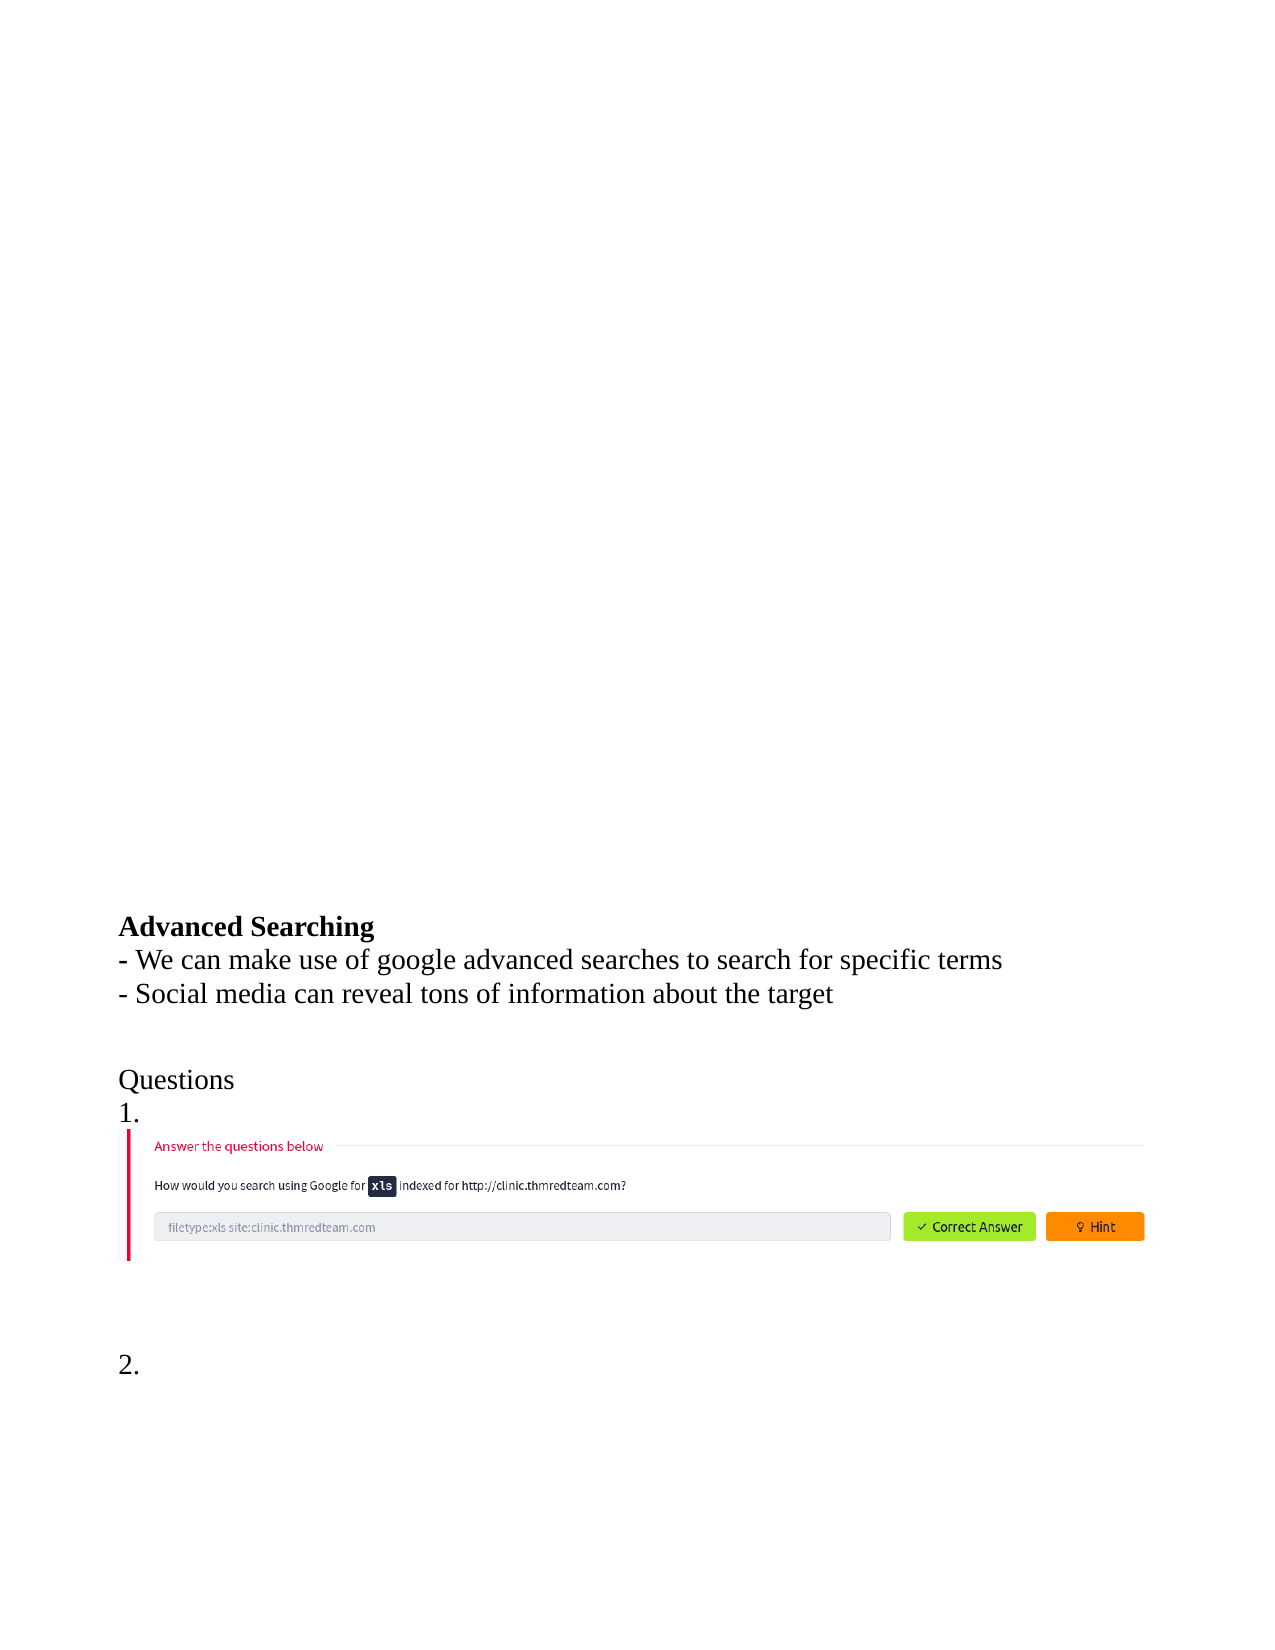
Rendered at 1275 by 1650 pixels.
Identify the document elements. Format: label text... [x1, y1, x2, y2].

text 1. [118, 1096, 1157, 1129]
text 2. [118, 1347, 1157, 1381]
picture [118, 1129, 1157, 1261]
text - Social media can reveal tons of information about the target [118, 976, 1157, 1009]
text Questions [118, 1062, 1157, 1096]
text Advanced Searching [118, 909, 1157, 942]
text - We can make use of google advanced searches to search for specific terms [118, 942, 1157, 976]
